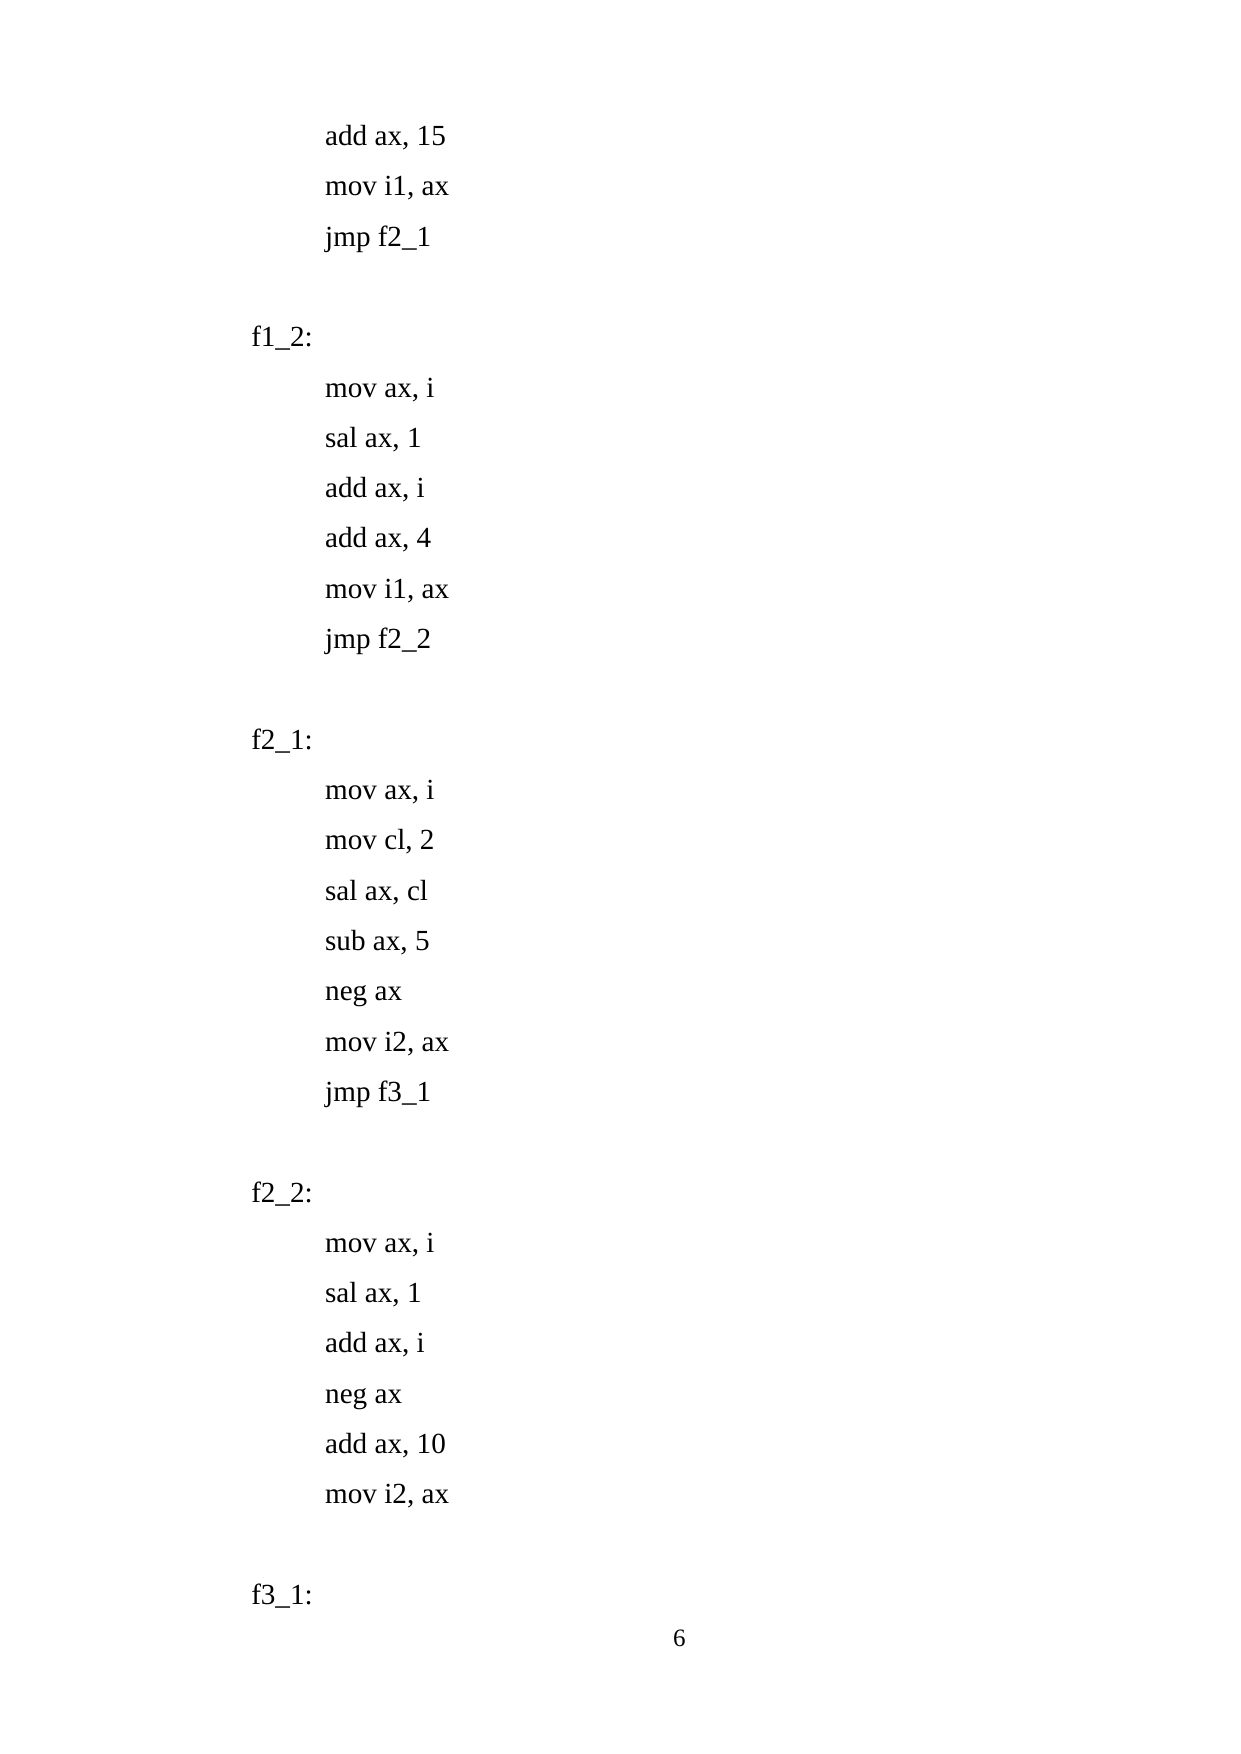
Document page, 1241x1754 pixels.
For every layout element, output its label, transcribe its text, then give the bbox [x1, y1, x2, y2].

text jmp f2_1 [177, 219, 1181, 252]
text mov i1, ax [177, 168, 1181, 202]
text f2_1: [177, 722, 1181, 755]
text sal ax, cl [177, 873, 1181, 906]
text mov i2, ax [177, 1024, 1181, 1057]
text add ax, 15 [177, 118, 1181, 152]
text add ax, 4 [177, 521, 1181, 554]
text mov cl, 2 [177, 822, 1181, 856]
text add ax, i [177, 470, 1181, 504]
text neg ax [177, 973, 1181, 1007]
text sal ax, 1 [177, 420, 1181, 453]
text mov ax, i [177, 772, 1181, 806]
text add ax, i [177, 1326, 1181, 1359]
text mov ax, i [177, 1225, 1181, 1258]
text mov i1, ax [177, 571, 1181, 604]
text jmp f2_2 [177, 621, 1181, 655]
text f2_2: [177, 1175, 1181, 1208]
text neg ax [177, 1376, 1181, 1409]
text mov i2, ax [177, 1477, 1181, 1510]
text jmp f3_1 [177, 1074, 1181, 1108]
text sal ax, 1 [177, 1275, 1181, 1309]
text f1_2: [177, 319, 1181, 353]
text sub ax, 5 [177, 923, 1181, 957]
text mov ax, i [177, 370, 1181, 403]
text add ax, 10 [177, 1426, 1181, 1460]
text f3_1: [177, 1577, 1181, 1611]
